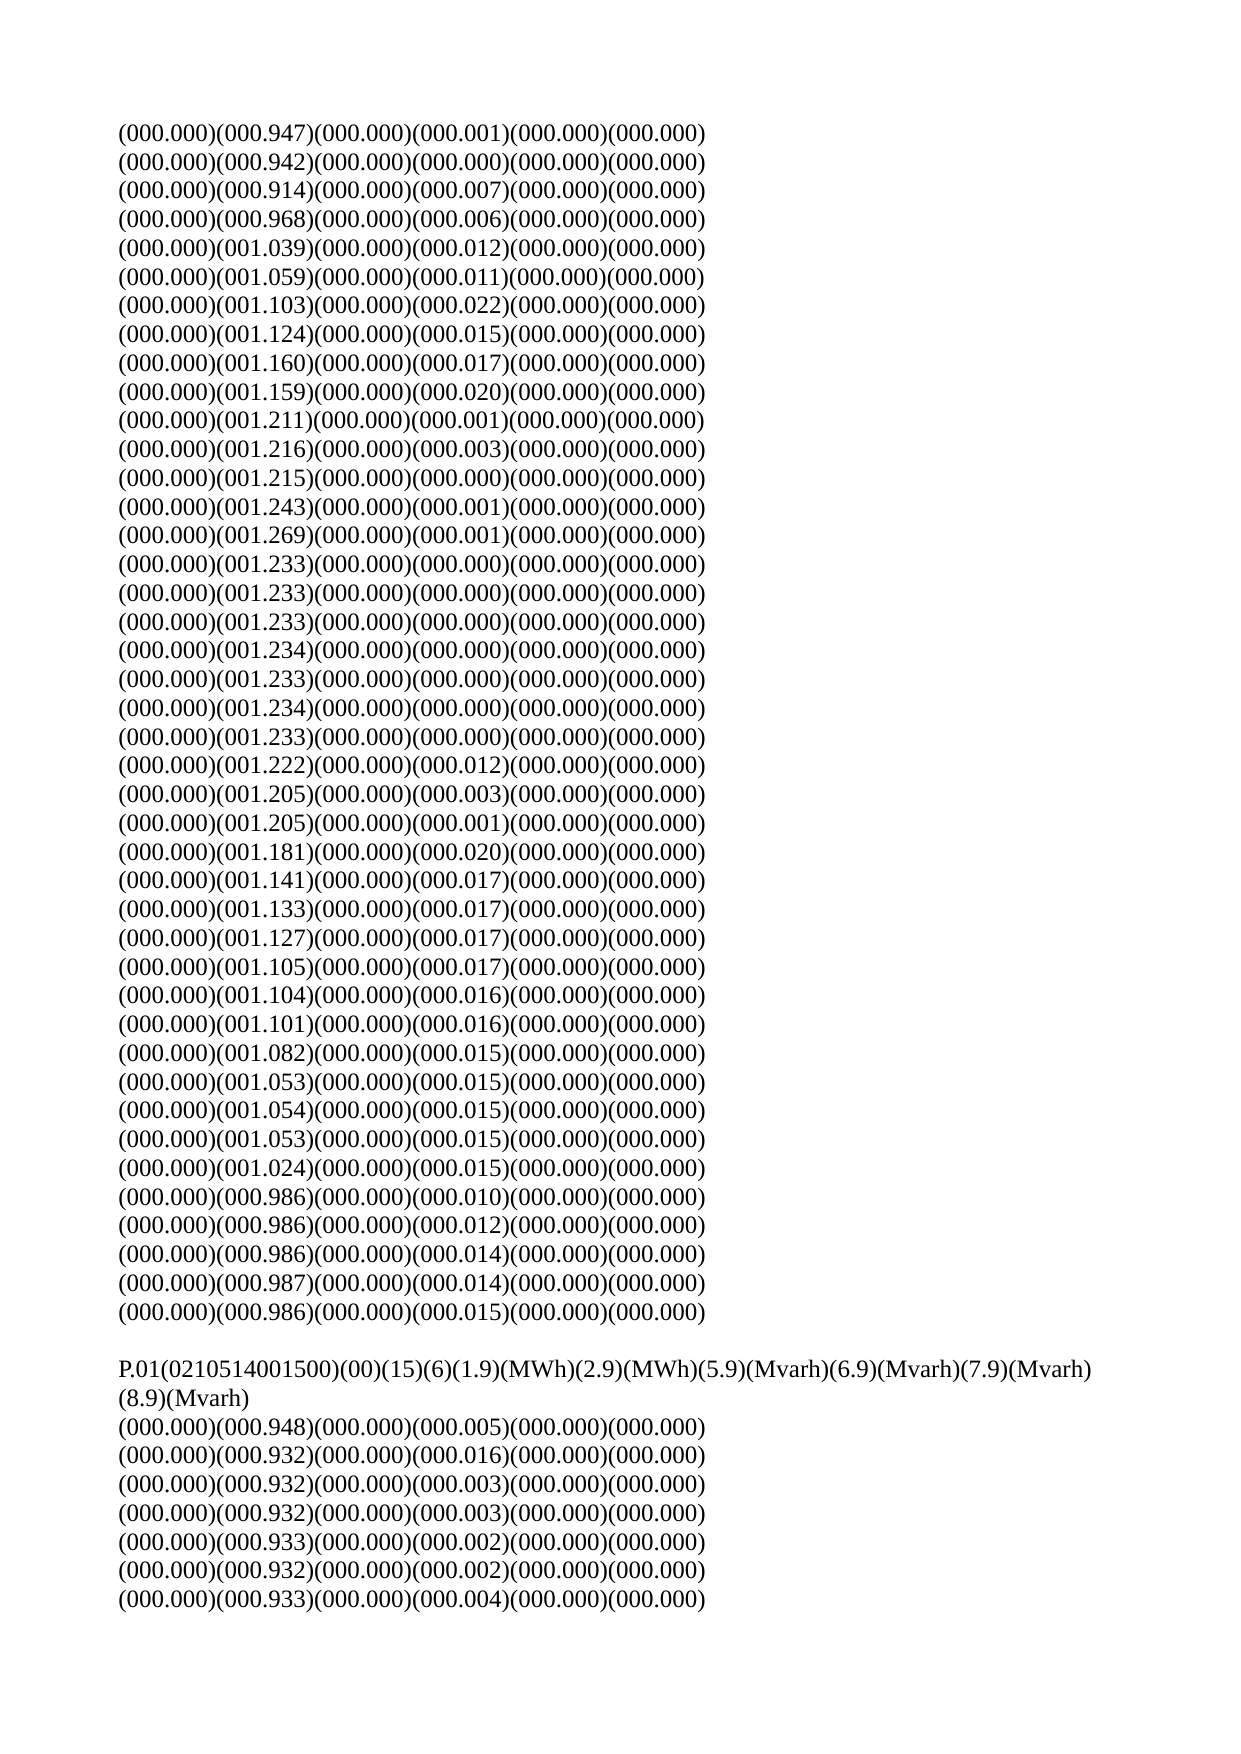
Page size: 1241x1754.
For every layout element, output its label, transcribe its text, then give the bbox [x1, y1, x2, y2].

text (000.000)(001.233)(000.000)(000.000)(000.000)(000.000) [118, 578, 1122, 607]
text (000.000)(001.233)(000.000)(000.000)(000.000)(000.000) [118, 722, 1122, 751]
text (000.000)(000.942)(000.000)(000.000)(000.000)(000.000) [118, 147, 1122, 176]
text (000.000)(000.932)(000.000)(000.003)(000.000)(000.000) [118, 1498, 1122, 1527]
text (000.000)(001.215)(000.000)(000.000)(000.000)(000.000) [118, 463, 1122, 492]
text (000.000)(000.947)(000.000)(000.001)(000.000)(000.000) [118, 118, 1122, 147]
text (000.000)(000.987)(000.000)(000.014)(000.000)(000.000) [118, 1268, 1122, 1297]
text (000.000)(001.124)(000.000)(000.015)(000.000)(000.000) [118, 319, 1122, 348]
text (000.000)(001.234)(000.000)(000.000)(000.000)(000.000) [118, 636, 1122, 664]
text (000.000)(001.024)(000.000)(000.015)(000.000)(000.000) [118, 1153, 1122, 1182]
text (000.000)(000.986)(000.000)(000.015)(000.000)(000.000) [118, 1297, 1122, 1326]
text (000.000)(000.948)(000.000)(000.005)(000.000)(000.000) [118, 1412, 1122, 1441]
text (000.000)(001.054)(000.000)(000.015)(000.000)(000.000) [118, 1096, 1122, 1124]
text (000.000)(000.933)(000.000)(000.002)(000.000)(000.000) [118, 1527, 1122, 1556]
text (000.000)(001.211)(000.000)(000.001)(000.000)(000.000) [118, 406, 1122, 434]
text (000.000)(001.104)(000.000)(000.016)(000.000)(000.000) [118, 981, 1122, 1009]
text (000.000)(001.053)(000.000)(000.015)(000.000)(000.000) [118, 1124, 1122, 1153]
text (000.000)(001.205)(000.000)(000.001)(000.000)(000.000) [118, 808, 1122, 837]
text (000.000)(001.141)(000.000)(000.017)(000.000)(000.000) [118, 866, 1122, 894]
text (000.000)(001.181)(000.000)(000.020)(000.000)(000.000) [118, 837, 1122, 866]
text (000.000)(001.082)(000.000)(000.015)(000.000)(000.000) [118, 1038, 1122, 1067]
text (000.000)(000.986)(000.000)(000.010)(000.000)(000.000) [118, 1182, 1122, 1211]
text (000.000)(001.205)(000.000)(000.003)(000.000)(000.000) [118, 779, 1122, 808]
text (000.000)(000.986)(000.000)(000.014)(000.000)(000.000) [118, 1239, 1122, 1268]
text (000.000)(001.233)(000.000)(000.000)(000.000)(000.000) [118, 549, 1122, 578]
text (000.000)(001.233)(000.000)(000.000)(000.000)(000.000) [118, 607, 1122, 636]
text (000.000)(000.986)(000.000)(000.012)(000.000)(000.000) [118, 1211, 1122, 1239]
text (000.000)(001.105)(000.000)(000.017)(000.000)(000.000) [118, 952, 1122, 981]
text (000.000)(001.233)(000.000)(000.000)(000.000)(000.000) [118, 664, 1122, 693]
text (000.000)(001.269)(000.000)(000.001)(000.000)(000.000) [118, 521, 1122, 549]
text (000.000)(000.932)(000.000)(000.003)(000.000)(000.000) [118, 1469, 1122, 1498]
text (000.000)(001.234)(000.000)(000.000)(000.000)(000.000) [118, 693, 1122, 722]
text (000.000)(001.103)(000.000)(000.022)(000.000)(000.000) [118, 291, 1122, 319]
text (000.000)(001.059)(000.000)(000.011)(000.000)(000.000) [118, 262, 1122, 291]
text (000.000)(000.933)(000.000)(000.004)(000.000)(000.000) [118, 1584, 1122, 1613]
text (000.000)(000.914)(000.000)(000.007)(000.000)(000.000) [118, 176, 1122, 204]
text (000.000)(001.101)(000.000)(000.016)(000.000)(000.000) [118, 1009, 1122, 1038]
text (000.000)(001.127)(000.000)(000.017)(000.000)(000.000) [118, 923, 1122, 952]
text (000.000)(001.243)(000.000)(000.001)(000.000)(000.000) [118, 492, 1122, 521]
text (000.000)(000.968)(000.000)(000.006)(000.000)(000.000) [118, 204, 1122, 233]
text (000.000)(001.133)(000.000)(000.017)(000.000)(000.000) [118, 894, 1122, 923]
text (000.000)(001.159)(000.000)(000.020)(000.000)(000.000) [118, 377, 1122, 406]
text (000.000)(001.222)(000.000)(000.012)(000.000)(000.000) [118, 751, 1122, 779]
text (000.000)(000.932)(000.000)(000.002)(000.000)(000.000) [118, 1556, 1122, 1584]
text P.01(0210514001500)(00)(15)(6)(1.9)(MWh)(2.9)(MWh)(5.9)(Mvarh)(6.9)(Mvarh)(7.9)(Mvarh)(8.9)(Mvarh) [118, 1354, 1122, 1412]
text (000.000)(000.932)(000.000)(000.016)(000.000)(000.000) [118, 1441, 1122, 1469]
text (000.000)(001.216)(000.000)(000.003)(000.000)(000.000) [118, 434, 1122, 463]
text (000.000)(001.160)(000.000)(000.017)(000.000)(000.000) [118, 348, 1122, 377]
text (000.000)(001.039)(000.000)(000.012)(000.000)(000.000) [118, 233, 1122, 262]
text (000.000)(001.053)(000.000)(000.015)(000.000)(000.000) [118, 1067, 1122, 1096]
